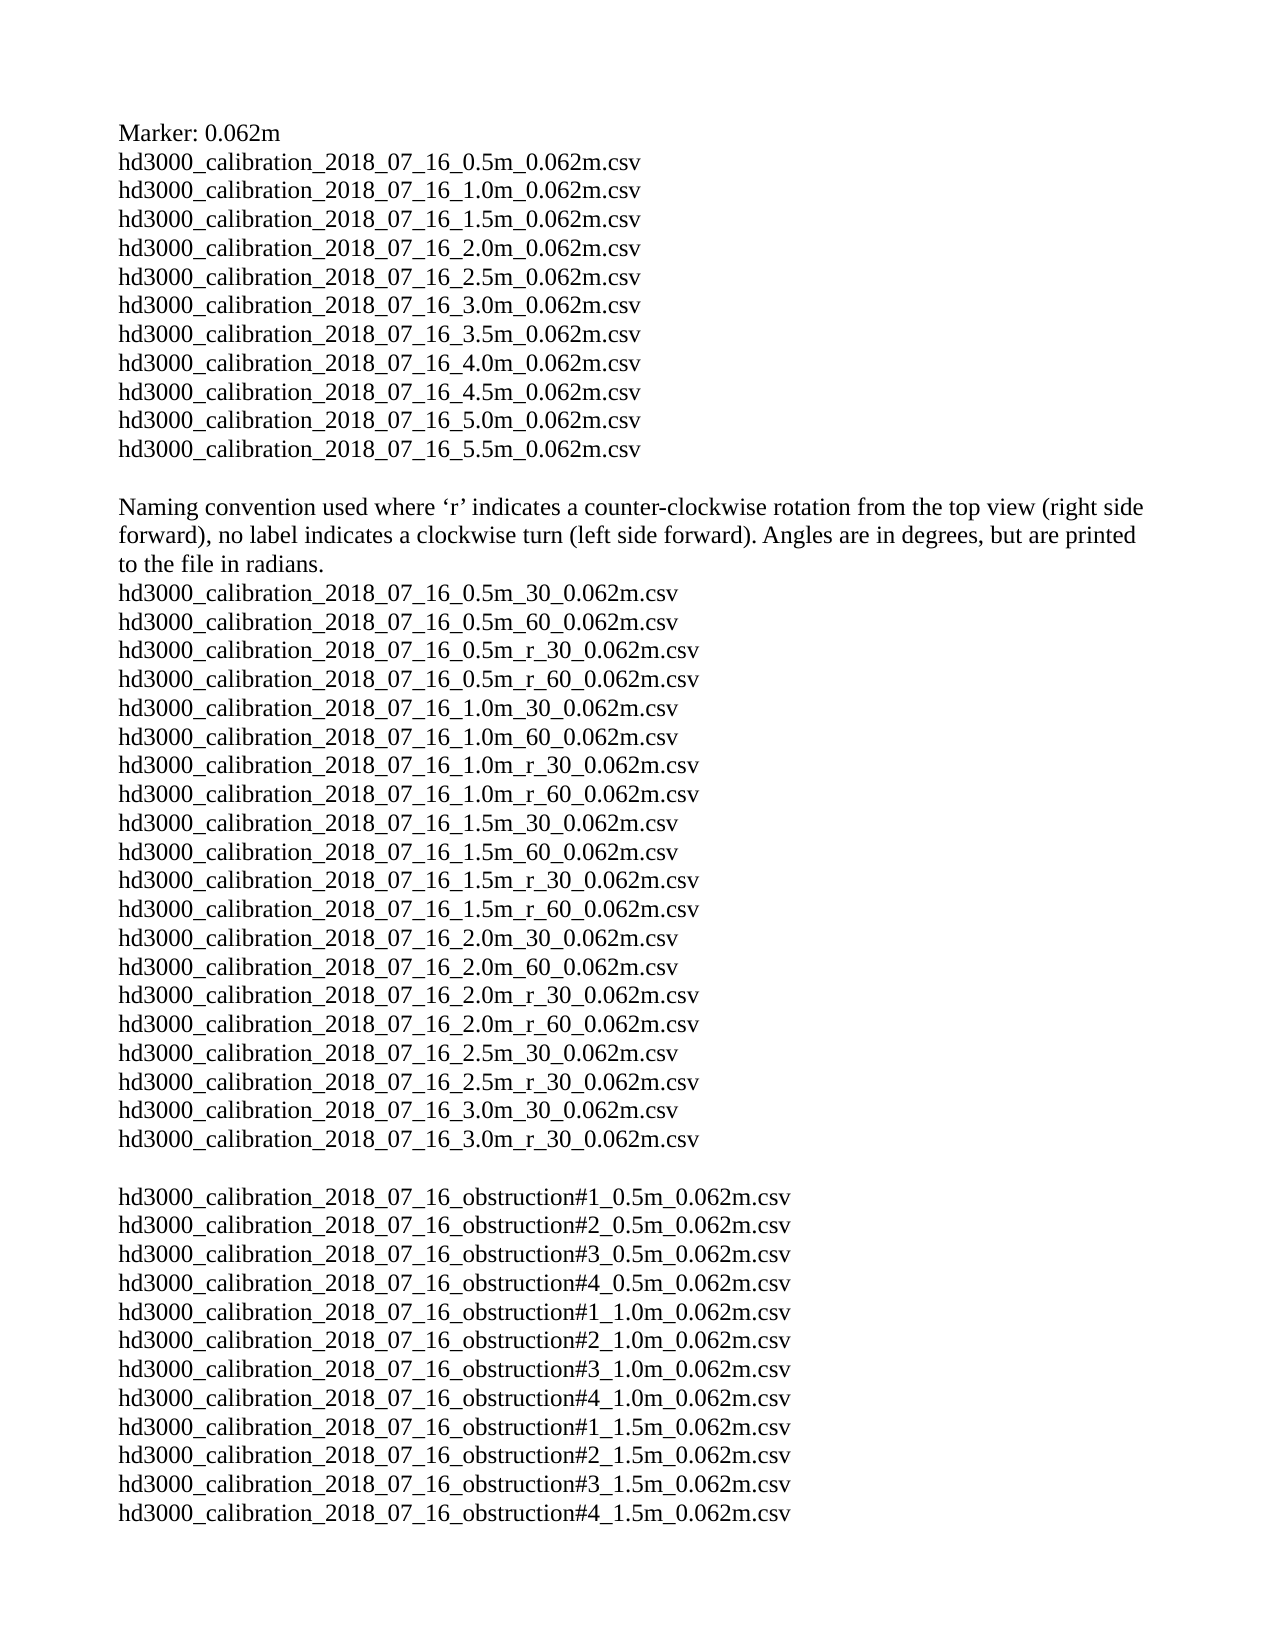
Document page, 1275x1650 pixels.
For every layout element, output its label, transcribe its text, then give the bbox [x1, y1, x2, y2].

text hd3000_calibration_2018_07_16_0.5m_r_60_0.062m.csv [118, 664, 1157, 693]
text hd3000_calibration_2018_07_16_obstruction#3_0.5m_0.062m.csv [118, 1239, 1157, 1268]
text hd3000_calibration_2018_07_16_obstruction#3_1.5m_0.062m.csv [118, 1469, 1157, 1498]
text hd3000_calibration_2018_07_16_3.5m_0.062m.csv [118, 319, 1157, 348]
text hd3000_calibration_2018_07_16_0.5m_30_0.062m.csv [118, 578, 1157, 607]
text hd3000_calibration_2018_07_16_4.0m_0.062m.csv [118, 348, 1157, 377]
text hd3000_calibration_2018_07_16_0.5m_r_30_0.062m.csv [118, 636, 1157, 664]
text hd3000_calibration_2018_07_16_1.0m_0.062m.csv [118, 176, 1157, 204]
text hd3000_calibration_2018_07_16_5.0m_0.062m.csv [118, 406, 1157, 434]
text hd3000_calibration_2018_07_16_obstruction#4_1.5m_0.062m.csv [118, 1498, 1157, 1527]
text hd3000_calibration_2018_07_16_1.5m_60_0.062m.csv [118, 837, 1157, 866]
text Naming convention used where ‘r’ indicates a counter-clockwise rotation from the top view (right side forward), no label indicates a clockwise turn (left side forward). Angles are in degrees, but are printed to the file in radians. [118, 492, 1157, 578]
text hd3000_calibration_2018_07_16_2.0m_r_60_0.062m.csv [118, 1009, 1157, 1038]
text hd3000_calibration_2018_07_16_obstruction#1_1.0m_0.062m.csv [118, 1297, 1157, 1326]
text Marker: 0.062m [118, 118, 1157, 147]
text hd3000_calibration_2018_07_16_2.0m_r_30_0.062m.csv [118, 981, 1157, 1009]
text hd3000_calibration_2018_07_16_0.5m_60_0.062m.csv [118, 607, 1157, 636]
text hd3000_calibration_2018_07_16_2.5m_0.062m.csv [118, 262, 1157, 291]
text hd3000_calibration_2018_07_16_obstruction#4_0.5m_0.062m.csv [118, 1268, 1157, 1297]
text hd3000_calibration_2018_07_16_0.5m_0.062m.csv [118, 147, 1157, 176]
text hd3000_calibration_2018_07_16_obstruction#2_1.0m_0.062m.csv [118, 1326, 1157, 1354]
text hd3000_calibration_2018_07_16_obstruction#2_1.5m_0.062m.csv [118, 1441, 1157, 1469]
text hd3000_calibration_2018_07_16_2.5m_30_0.062m.csv [118, 1038, 1157, 1067]
text hd3000_calibration_2018_07_16_obstruction#4_1.0m_0.062m.csv [118, 1383, 1157, 1412]
text hd3000_calibration_2018_07_16_2.0m_30_0.062m.csv [118, 923, 1157, 952]
text hd3000_calibration_2018_07_16_1.5m_0.062m.csv [118, 204, 1157, 233]
text hd3000_calibration_2018_07_16_1.0m_r_60_0.062m.csv [118, 779, 1157, 808]
text hd3000_calibration_2018_07_16_5.5m_0.062m.csv [118, 434, 1157, 463]
text hd3000_calibration_2018_07_16_2.0m_60_0.062m.csv [118, 952, 1157, 981]
text hd3000_calibration_2018_07_16_obstruction#2_0.5m_0.062m.csv [118, 1211, 1157, 1239]
text hd3000_calibration_2018_07_16_1.5m_r_60_0.062m.csv [118, 894, 1157, 923]
text hd3000_calibration_2018_07_16_2.0m_0.062m.csv [118, 233, 1157, 262]
text hd3000_calibration_2018_07_16_3.0m_0.062m.csv [118, 291, 1157, 319]
text hd3000_calibration_2018_07_16_obstruction#1_0.5m_0.062m.csv [118, 1182, 1157, 1211]
text hd3000_calibration_2018_07_16_1.0m_r_30_0.062m.csv [118, 751, 1157, 779]
text hd3000_calibration_2018_07_16_4.5m_0.062m.csv [118, 377, 1157, 406]
text hd3000_calibration_2018_07_16_1.5m_30_0.062m.csv [118, 808, 1157, 837]
text hd3000_calibration_2018_07_16_3.0m_30_0.062m.csv [118, 1096, 1157, 1124]
text hd3000_calibration_2018_07_16_1.5m_r_30_0.062m.csv [118, 866, 1157, 894]
text hd3000_calibration_2018_07_16_3.0m_r_30_0.062m.csv [118, 1124, 1157, 1153]
text hd3000_calibration_2018_07_16_1.0m_30_0.062m.csv [118, 693, 1157, 722]
text hd3000_calibration_2018_07_16_1.0m_60_0.062m.csv [118, 722, 1157, 751]
text hd3000_calibration_2018_07_16_2.5m_r_30_0.062m.csv [118, 1067, 1157, 1096]
text hd3000_calibration_2018_07_16_obstruction#1_1.5m_0.062m.csv [118, 1412, 1157, 1441]
text hd3000_calibration_2018_07_16_obstruction#3_1.0m_0.062m.csv [118, 1354, 1157, 1383]
